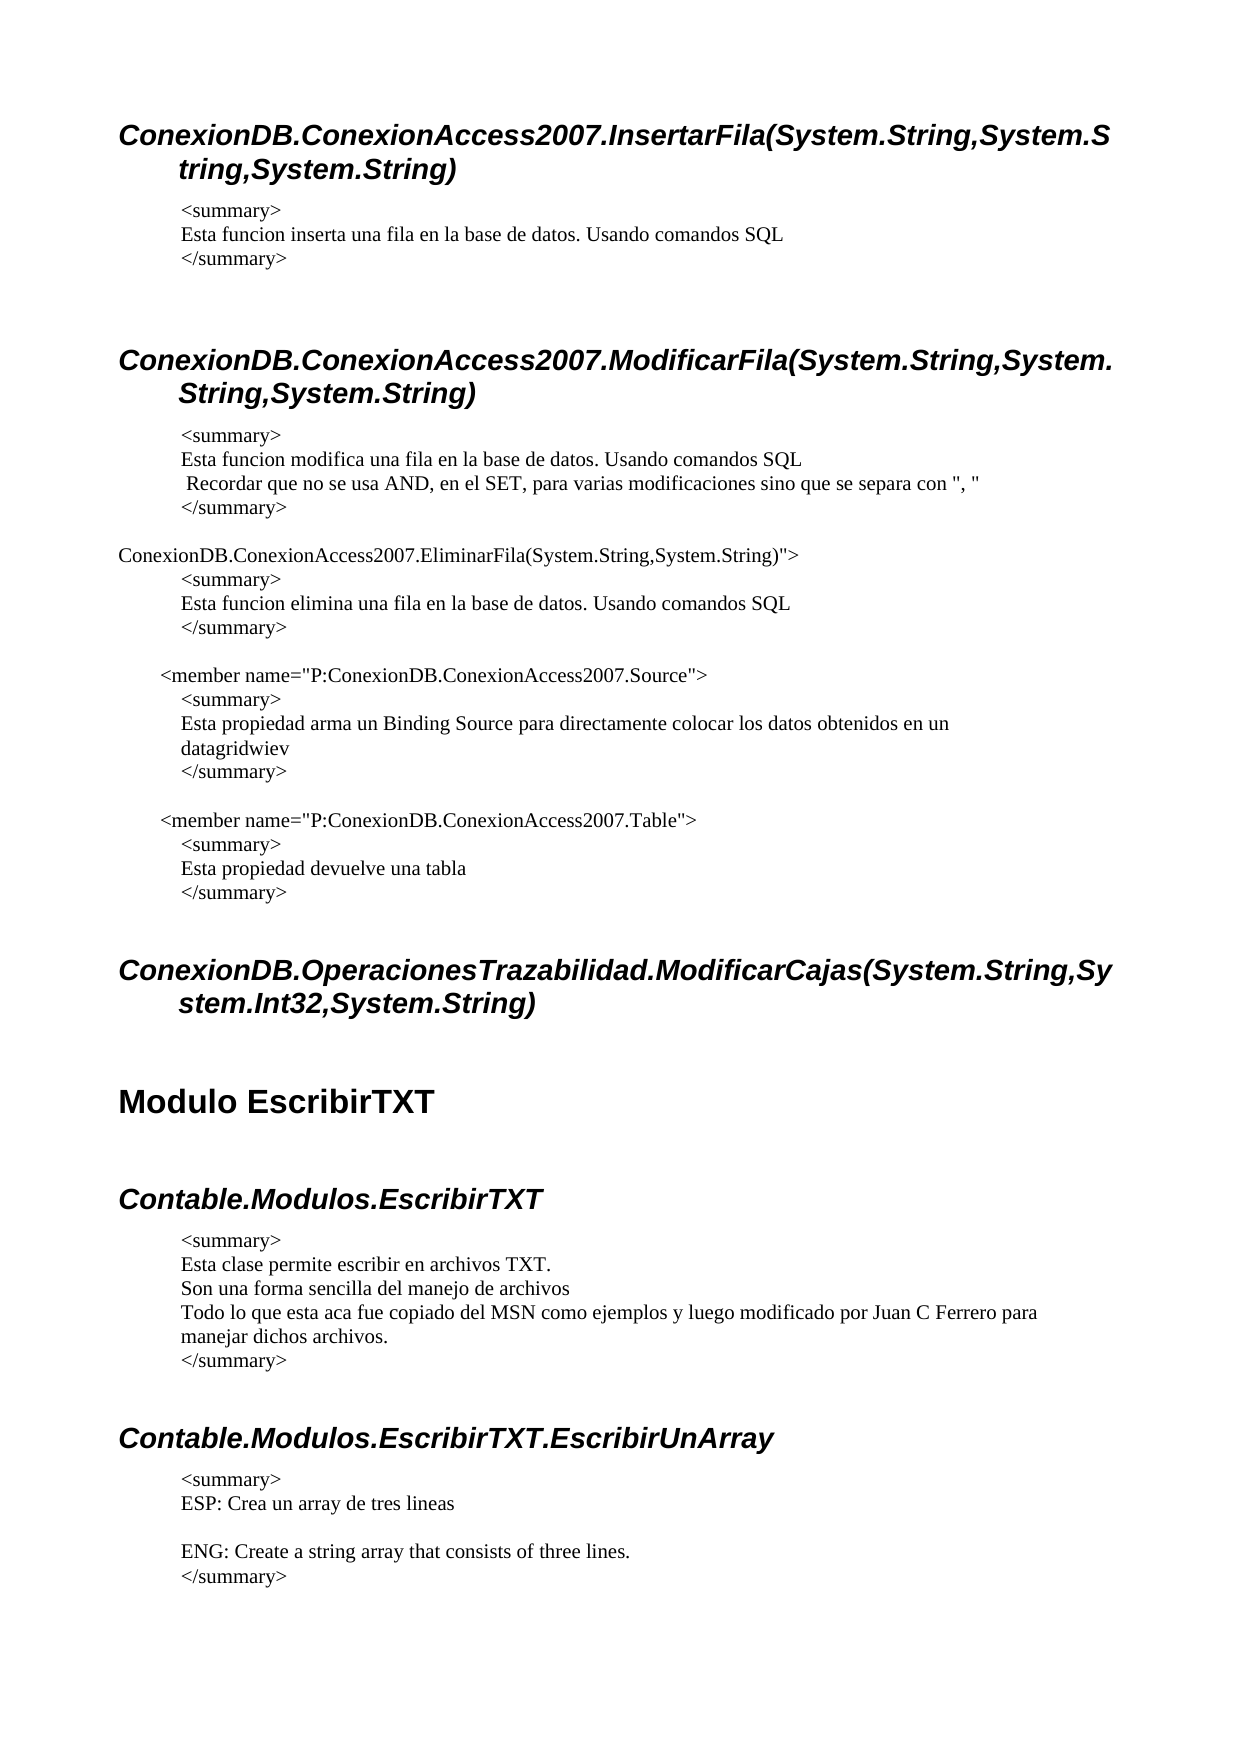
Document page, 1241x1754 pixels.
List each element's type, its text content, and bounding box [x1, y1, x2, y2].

text </summary> [118, 1563, 1122, 1588]
text ESP: Crea un array de tres lineas [118, 1491, 1122, 1515]
text ENG: Create a string array that consists of three lines. [118, 1539, 1122, 1563]
text <summary> [118, 423, 1122, 447]
text </summary> [118, 1348, 1122, 1372]
subtitle Modulo EscribirTXT [118, 1082, 1122, 1120]
text <summary> [118, 1467, 1122, 1491]
text Son una forma sencilla del manejo de archivos [118, 1276, 1122, 1300]
text Esta clase permite escribir en archivos TXT. [118, 1252, 1122, 1276]
text Esta propiedad devuelve una tabla [118, 856, 1122, 880]
text Recordar que no se usa AND, en el SET, para varias modificaciones sino que se separa con ", " [118, 471, 1122, 495]
text Esta funcion inserta una fila en la base de datos. Usando comandos SQL [118, 222, 1122, 246]
text <summary> [118, 567, 1122, 591]
subtitle ConexionDB.ConexionAccess2007.ModificarFila(System.String,System.String,System.String) [118, 343, 1122, 410]
text Esta funcion elimina una fila en la base de datos. Usando comandos SQL [118, 591, 1122, 615]
text Todo lo que esta aca fue copiado del MSN como ejemplos y luego modificado por Juan C Ferrero para [118, 1300, 1122, 1324]
text </summary> [118, 246, 1122, 270]
subtitle Contable.Modulos.EscribirTXT [118, 1182, 1122, 1215]
text <member name="P:ConexionDB.ConexionAccess2007.Source"> [118, 663, 1122, 687]
text <summary> [118, 1228, 1122, 1252]
subtitle ConexionDB.OperacionesTrazabilidad.ModificarCajas(System.String,System.Int32,System.String) [118, 953, 1122, 1020]
text </summary> [118, 495, 1122, 519]
text </summary> [118, 759, 1122, 783]
text <member name="P:ConexionDB.ConexionAccess2007.Table"> [118, 808, 1122, 832]
text <summary> [118, 687, 1122, 711]
text <summary> [118, 198, 1122, 222]
text </summary> [118, 880, 1122, 904]
text </summary> [118, 615, 1122, 639]
text <summary> [118, 832, 1122, 856]
text Esta propiedad arma un Binding Source para directamente colocar los datos obtenidos en un [118, 711, 1122, 735]
subtitle Contable.Modulos.EscribirTXT.EscribirUnArray [118, 1421, 1122, 1455]
text Esta funcion modifica una fila en la base de datos. Usando comandos SQL [118, 447, 1122, 471]
text manejar dichos archivos. [118, 1324, 1122, 1348]
text ConexionDB.ConexionAccess2007.EliminarFila(System.String,System.String)"> [118, 543, 1122, 567]
text datagridwiev [118, 735, 1122, 759]
subtitle ConexionDB.ConexionAccess2007.InsertarFila(System.String,System.String,System.String) [118, 118, 1122, 185]
